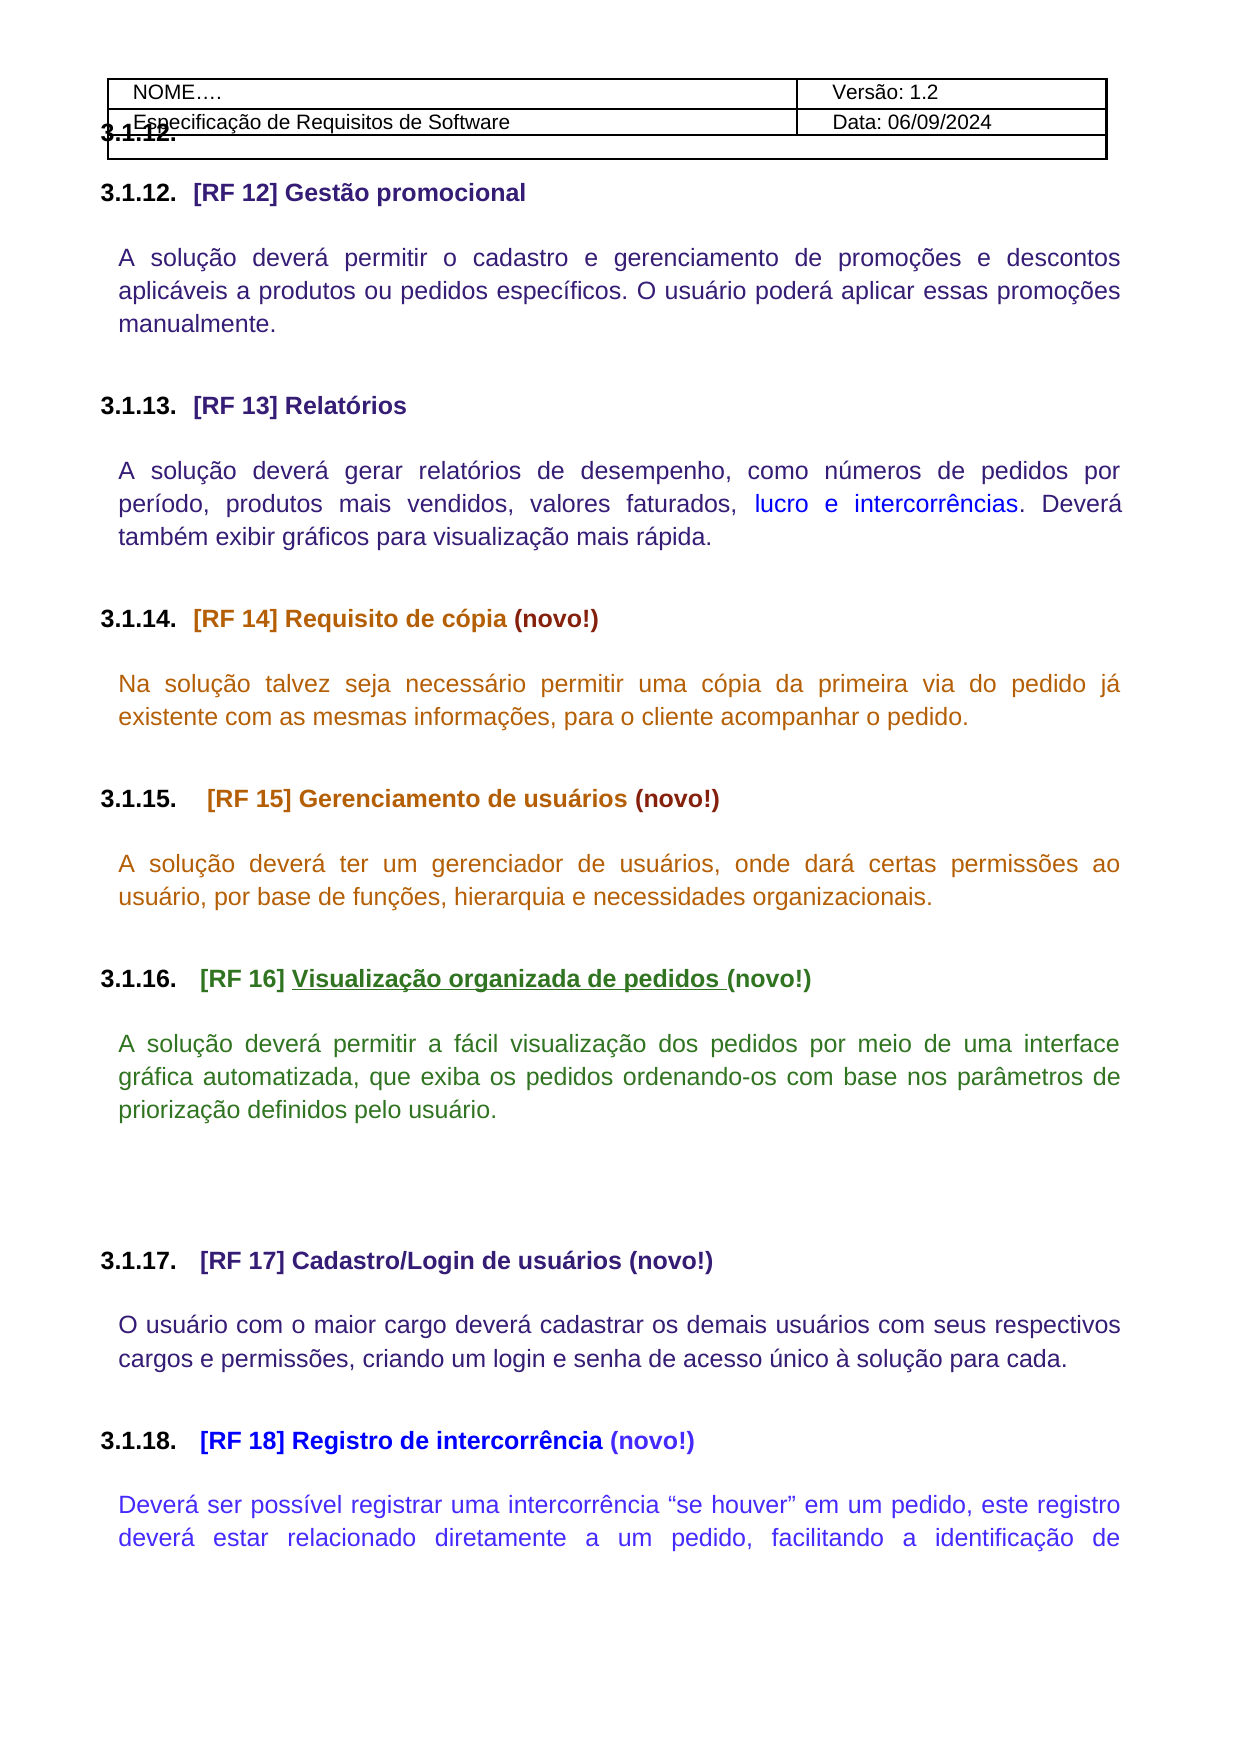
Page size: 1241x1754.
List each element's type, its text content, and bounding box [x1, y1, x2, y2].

text A solução deverá gerar relatórios de desempenho, como números de pedidos por período, produtos mais vendidos, valores faturados, lucro e intercorrências. Deverá também exibir gráficos para visualização mais rápida. [118, 456, 1122, 551]
text Na solução talvez seja necessário permitir uma cópia da primeira via do pedido já existente com as mesmas informações, para o cliente acompanhar o pedido. [118, 669, 1122, 731]
subtitle [RF 17] Cadastro/Login de usuários (novo!) [103, 1246, 1122, 1274]
subtitle [RF 16] Visualização organizada de pedidos (novo!) [103, 964, 1122, 993]
subtitle [RF 13] Relatórios [103, 391, 1122, 420]
text O usuário com o maior cargo deverá cadastrar os demais usuários com seus respectivos cargos e permissões, criando um login e senha de acesso único à solução para cada. [118, 1311, 1122, 1372]
subtitle [RF 12] Gestão promocional [103, 118, 1122, 207]
subtitle [RF 18] Registro de intercorrência (novo!) [103, 1426, 1122, 1454]
text Deverá ser possível registrar uma intercorrência “se houver” em um pedido, este registro deverá estar relacionado diretamente a um pedido, facilitando a identificação de problemas decorrentes do processo tais como : Atraso na entrega, avaria na entrega, falta de item do pedido apontado no ato da entrega, cliente ausente para receber o pedido, devolução de pedido ou algum outro tipo de problema interno que tenha impacto no pedido. [118, 1490, 1122, 1552]
text A solução deverá ter um gerenciador de usuários, onde dará certas permissões ao usuário, por base de funções, hierarquia e necessidades organizacionais. [118, 849, 1122, 911]
text A solução deverá permitir o cadastro e gerenciamento de promoções e descontos aplicáveis a produtos ou pedidos específicos. O usuário poderá aplicar essas promoções manualmente. [118, 243, 1122, 338]
text A solução deverá permitir a fácil visualização dos pedidos por meio de uma interface gráfica automatizada, que exiba os pedidos ordenando-os com base nos parâmetros de priorização definidos pelo usuário. [118, 1029, 1122, 1123]
subtitle [RF 15] Gerenciamento de usuários (novo!) [103, 784, 1122, 813]
subtitle [RF 14] Requisito de cópia (novo!) [103, 604, 1122, 633]
